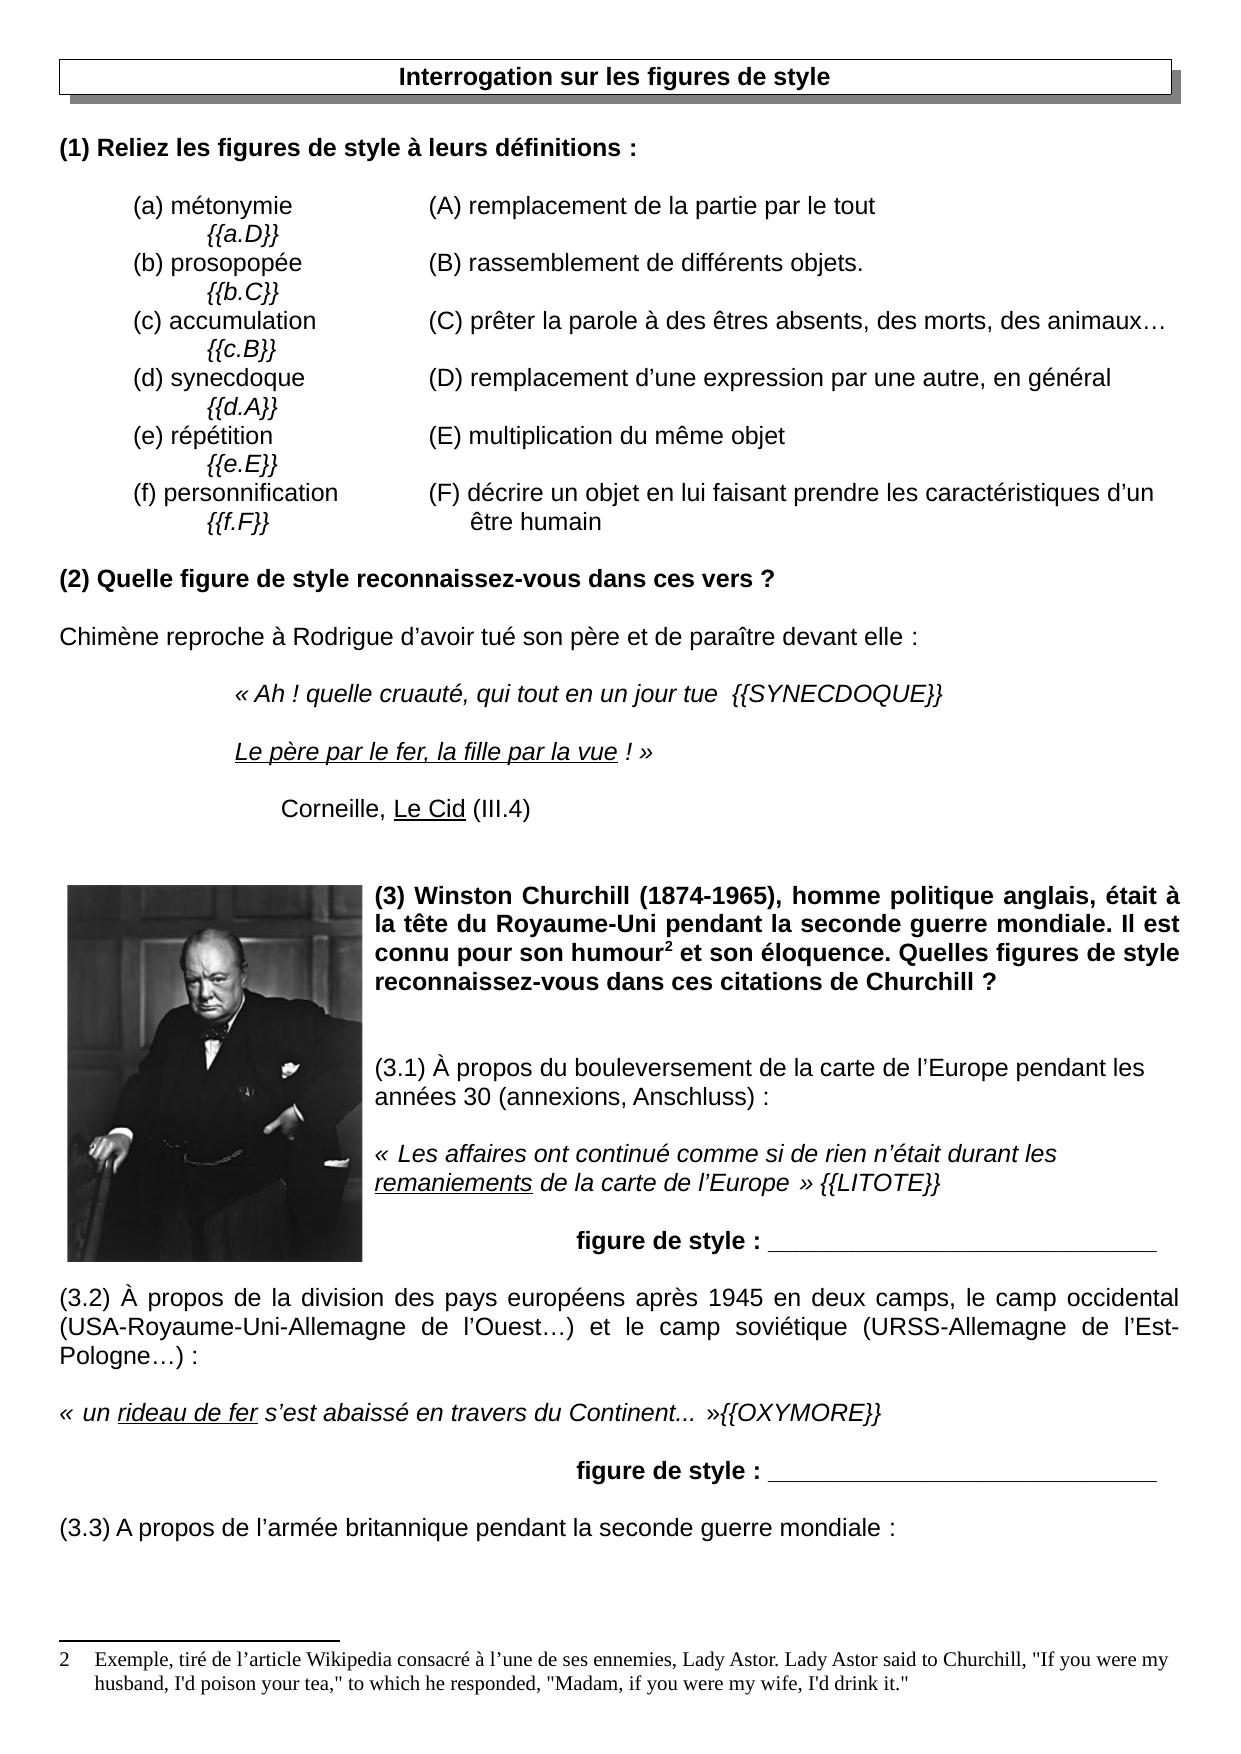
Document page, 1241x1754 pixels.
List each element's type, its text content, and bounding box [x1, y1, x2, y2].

text {{e.E}} [59, 449, 1181, 478]
text (3.2) À propos de la division des pays européens après 1945 en deux camps, le camp occidental (USA-Royaume-Uni-Allemagne de l’Ouest…) et le camp soviétique (URSS-Allemagne de l’Est-Pologne…) : [59, 1283, 1181, 1369]
text figure de style : ____________________________ [363, 1226, 1181, 1254]
text Chimène reproche à Rodrigue d’avoir tué son père et de paraître devant elle : [59, 622, 1181, 651]
text Corneille, Le Cid (III.4) [59, 794, 1181, 823]
text Exemple, tiré de l’article Wikipedia consacré à l’une de ses ennemies, Lady Astor. Lady Astor said to Churchill, "If you were my husband, I'd poison your tea," to which he responded, "Madam, if you were my wife, I'd drink it." [59, 1647, 1181, 1695]
picture [67, 885, 363, 1262]
text (1) Reliez les figures de style à leurs définitions : [59, 133, 1181, 162]
text Interrogation sur les figures de style [60, 60, 1171, 94]
text (3) Winston Churchill (1874-1965), homme politique anglais, était à la tête du Royaume-Uni pendant la seconde guerre mondiale. Il est connu pour son humour et son éloquence. Quelles figures de style reconnaissez-vous dans ces citations de Churchill ? [59, 881, 1181, 996]
text {{d.A}} [59, 392, 1181, 421]
text (2) Quelle figure de style reconnaissez-vous dans ces vers ? [59, 564, 1181, 593]
text (e) répétition (E) multiplication du même objet [59, 421, 1181, 449]
text (3.3) A propos de l’armée britannique pendant la seconde guerre mondiale : [59, 1513, 1181, 1542]
text figure de style : ____________________________ [59, 1456, 1181, 1484]
text (3.1) À propos du bouleversement de la carte de l’Europe pendant les années 30 (annexions, Anschluss) : [363, 1053, 1181, 1111]
text {{c.B}} [59, 334, 1181, 363]
text (a) métonymie (A) remplacement de la partie par le tout [59, 191, 1181, 219]
text (c) accumulation (C) prêter la parole à des êtres absents, des morts, des animaux… [59, 306, 1181, 334]
text « Ah ! quelle cruauté, qui tout en un jour tue {{SYNECDOQUE}} [59, 679, 1181, 708]
text {{f.F}} être humain [59, 507, 1181, 536]
text {{b.C}} [59, 277, 1181, 306]
text (b) prosopopée (B) rassemblement de différents objets. [59, 248, 1181, 277]
text « Les affaires ont continué comme si de rien n’était durant les remaniements de la carte de l’Europe » {{LITOTE}} [363, 1139, 1181, 1197]
text (f) personnification (F) décrire un objet en lui faisant prendre les caractéristiques d’un [59, 478, 1181, 507]
text {{a.D}} [59, 219, 1181, 248]
text Le père par le fer, la fille par la vue ! » [59, 737, 1181, 766]
text « un rideau de fer s’est abaissé en travers du Continent... »{{OXYMORE}} [59, 1398, 1181, 1427]
text (d) synecdoque (D) remplacement d’une expression par une autre, en général [59, 363, 1181, 392]
